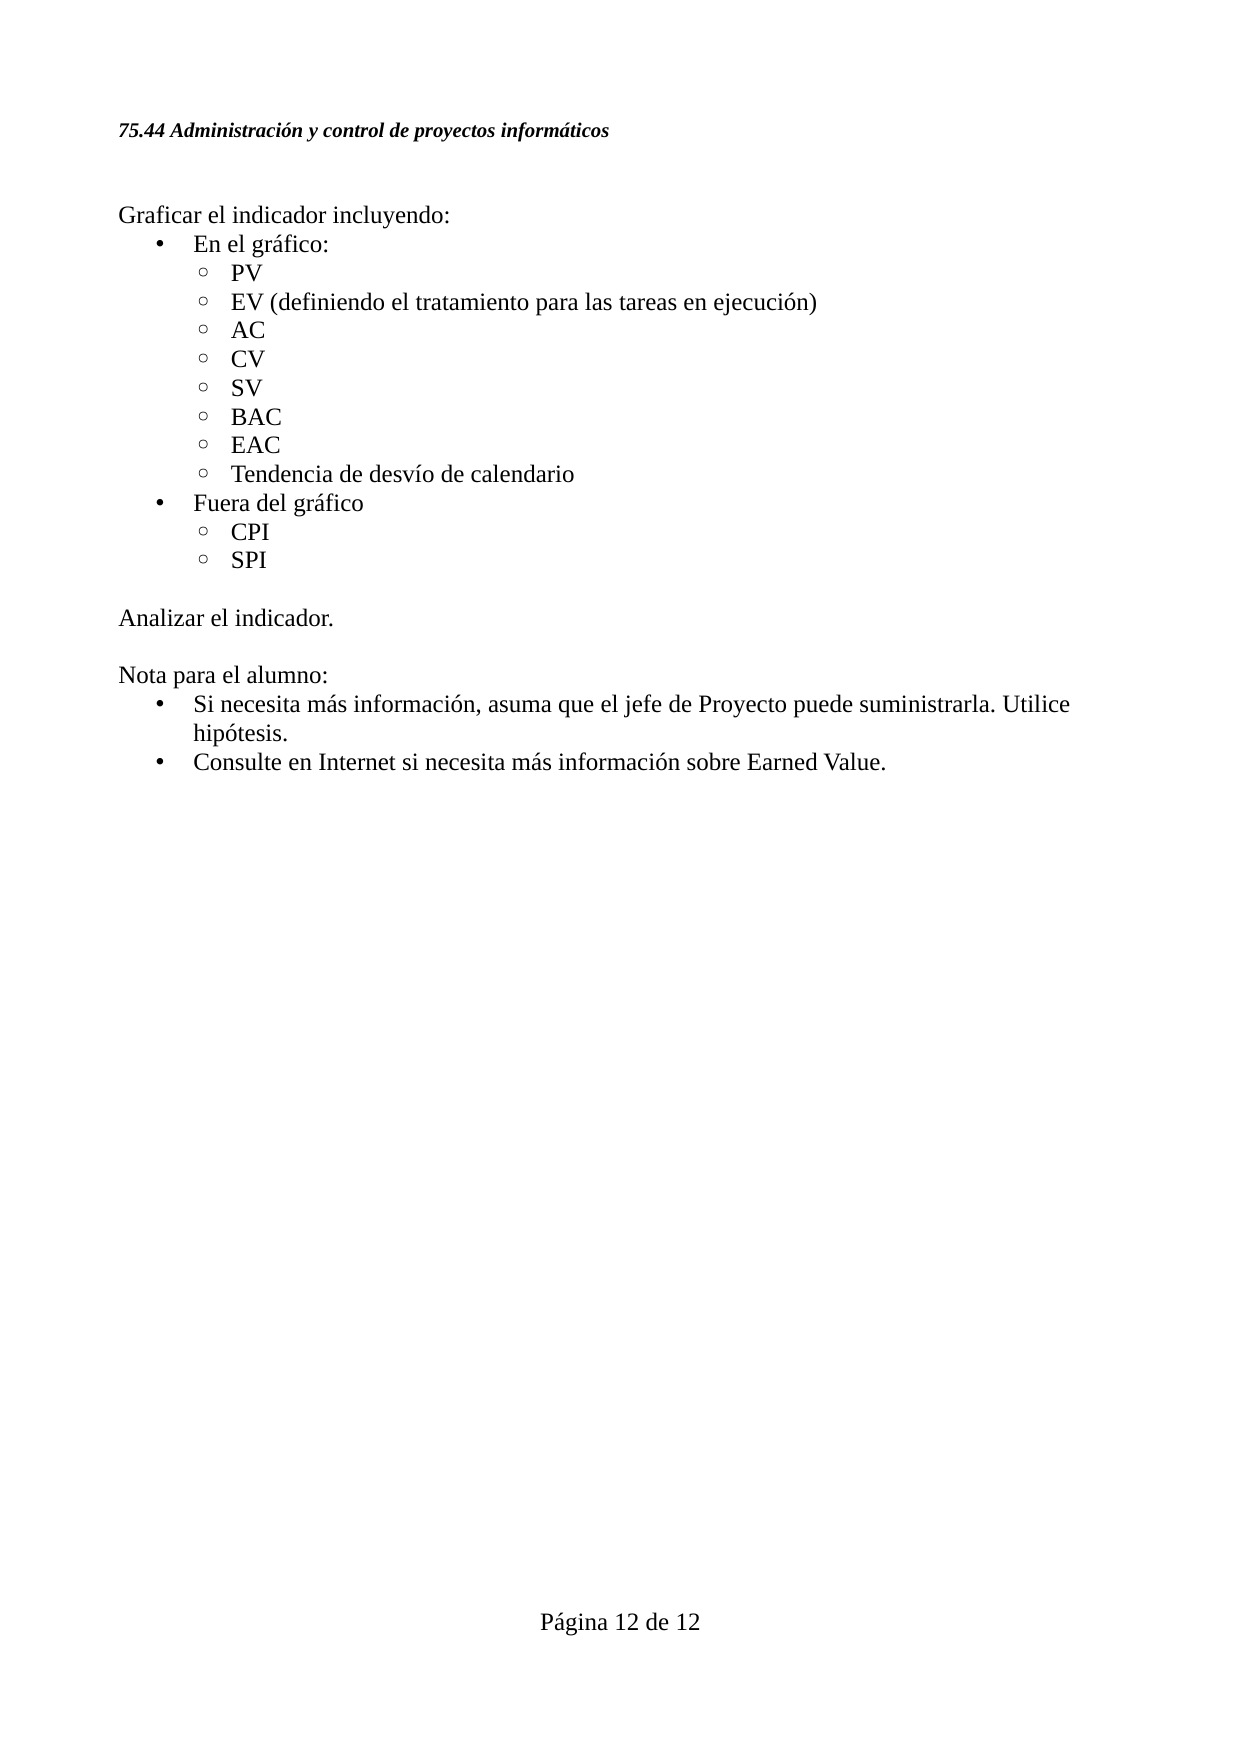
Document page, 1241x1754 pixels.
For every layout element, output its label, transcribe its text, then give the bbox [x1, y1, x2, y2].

list EAC [193, 430, 1122, 459]
text Graficar el indicador incluyendo: [118, 200, 1122, 229]
list CV [193, 344, 1122, 373]
list SPI [193, 545, 1122, 574]
list Analizar el indicador. [81, 603, 1122, 632]
list BAC [193, 402, 1122, 430]
list EV (definiendo el tratamiento para las tareas en ejecución) [193, 287, 1122, 315]
list AC [193, 315, 1122, 344]
list En el gráfico: [156, 229, 1122, 258]
list SV [193, 373, 1122, 402]
list Si necesita más información, asuma que el jefe de Proyecto puede suministrarla. Utilice hipótesis. [156, 689, 1122, 747]
list CPI [193, 517, 1122, 545]
list Tendencia de desvío de calendario [193, 459, 1122, 488]
list Fuera del gráfico [156, 488, 1122, 517]
list Consulte en Internet si necesita más información sobre Earned Value. [156, 747, 1122, 775]
list PV [193, 258, 1122, 287]
text Nota para el alumno: [118, 660, 1122, 689]
